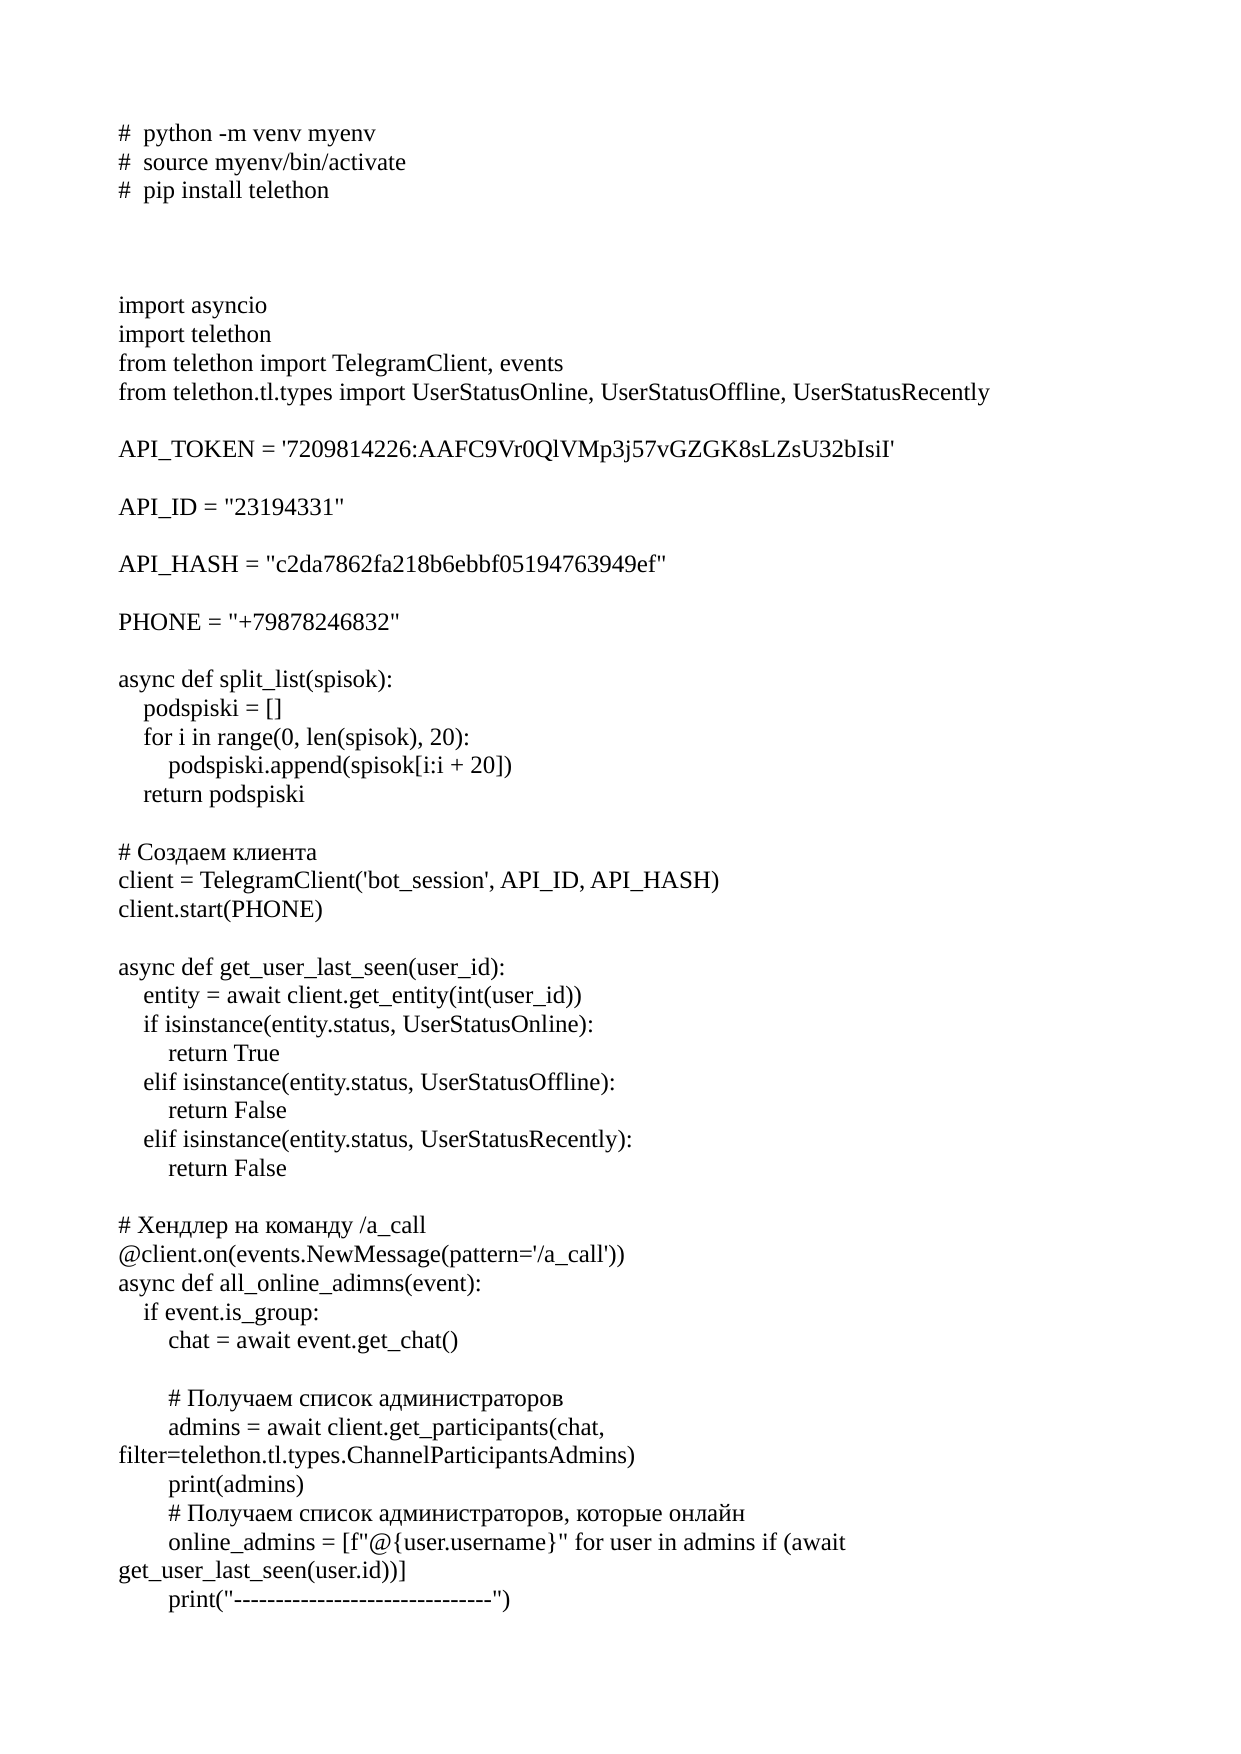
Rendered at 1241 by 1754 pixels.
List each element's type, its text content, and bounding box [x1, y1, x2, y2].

text for i in range(0, len(spisok), 20): [118, 722, 1122, 751]
text # source myenv/bin/activate [118, 147, 1122, 176]
text async def split_list(spisok): [118, 664, 1122, 693]
text client = TelegramClient('bot_session', API_ID, API_HASH) [118, 866, 1122, 894]
text chat = await event.get_chat() [118, 1326, 1122, 1354]
text PHONE = "+79878246832" [118, 607, 1122, 636]
text import telethon [118, 319, 1122, 348]
text if event.is_group: [118, 1297, 1122, 1326]
text # python -m venv myenv [118, 118, 1122, 147]
text # Хендлер на команду /a_call [118, 1211, 1122, 1239]
text if isinstance(entity.status, UserStatusOnline): [118, 1009, 1122, 1038]
text elif isinstance(entity.status, UserStatusRecently): [118, 1124, 1122, 1153]
text print("-------------------------------") [118, 1584, 1122, 1613]
text API_ID = "23194331" [118, 492, 1122, 521]
text from telethon import TelegramClient, events [118, 348, 1122, 377]
text elif isinstance(entity.status, UserStatusOffline): [118, 1067, 1122, 1096]
text async def get_user_last_seen(user_id): [118, 952, 1122, 981]
text return podspiski [118, 779, 1122, 808]
text API_HASH = "c2da7862fa218b6ebbf05194763949ef" [118, 549, 1122, 578]
text return True [118, 1038, 1122, 1067]
text @client.on(events.NewMessage(pattern='/a_call')) [118, 1239, 1122, 1268]
text admins = await client.get_participants(chat, filter=telethon.tl.types.ChannelParticipantsAdmins) [118, 1412, 1122, 1469]
text return False [118, 1153, 1122, 1182]
text import asyncio [118, 291, 1122, 319]
text # Создаем клиента [118, 837, 1122, 866]
text return False [118, 1096, 1122, 1124]
text from telethon.tl.types import UserStatusOnline, UserStatusOffline, UserStatusRecently [118, 377, 1122, 406]
text podspiski.append(spisok[i:i + 20]) [118, 751, 1122, 779]
text client.start(PHONE) [118, 894, 1122, 923]
text online_admins = [f"@{user.username}" for user in admins if (await get_user_last_seen(user.id))] [118, 1527, 1122, 1584]
text entity = await client.get_entity(int(user_id)) [118, 981, 1122, 1009]
text # pip install telethon [118, 176, 1122, 204]
text API_TOKEN = '7209814226:AAFC9Vr0QlVMp3j57vGZGK8sLZsU32bIsiI' [118, 434, 1122, 463]
text async def all_online_adimns(event): [118, 1268, 1122, 1297]
text # Получаем список администраторов [118, 1383, 1122, 1412]
text # Получаем список администраторов, которые онлайн [118, 1498, 1122, 1527]
text print(admins) [118, 1469, 1122, 1498]
text podspiski = [] [118, 693, 1122, 722]
